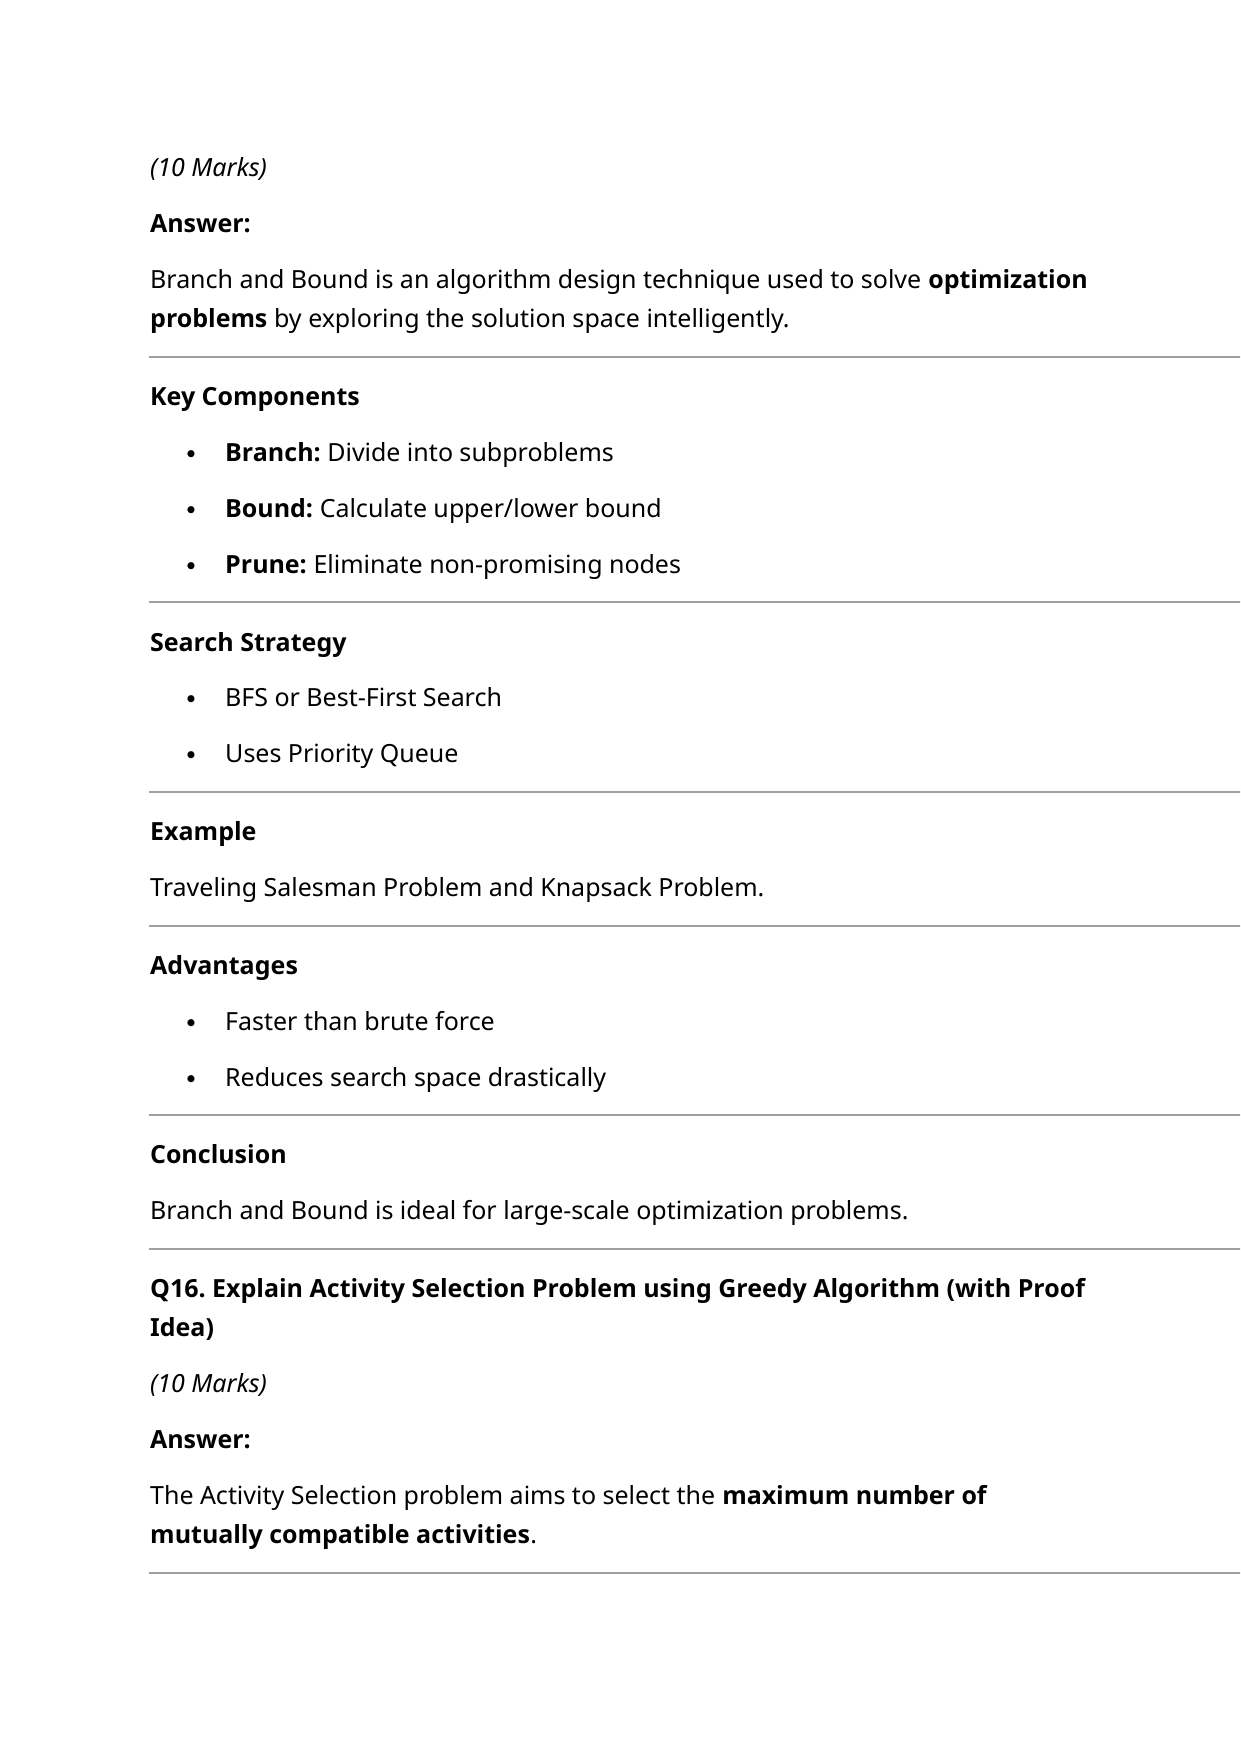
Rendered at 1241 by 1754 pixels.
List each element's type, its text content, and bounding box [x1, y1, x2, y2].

text Example [150, 814, 1090, 848]
text Advantages [150, 947, 1090, 982]
text Q16. Explain Activity Selection Problem using Greedy Algorithm (with Proof Idea) [150, 1271, 1090, 1344]
list BFS or Best-First Search [187, 680, 1090, 714]
text (10 Marks) [150, 1366, 1090, 1400]
list Uses Priority Queue [187, 736, 1090, 770]
text Answer: [150, 1422, 1090, 1456]
text Branch and Bound is ideal for large-scale optimization problems. [150, 1193, 1090, 1227]
text Traveling Salesman Problem and Knapsack Problem. [150, 869, 1090, 904]
text Search Strategy [150, 624, 1090, 658]
list Reduces search space drastically [187, 1059, 1090, 1093]
text Key Components [150, 379, 1090, 413]
list Prune: Eliminate non-promising nodes [187, 546, 1090, 580]
text Answer: [150, 206, 1090, 240]
text Branch and Bound is an algorithm design technique used to solve optimization problems by exploring the solution space intelligently. [150, 262, 1090, 335]
list Faster than brute force [187, 1003, 1090, 1037]
text The Activity Selection problem aims to select the maximum number of mutually compatible activities. [150, 1477, 1090, 1551]
list Bound: Calculate upper/lower bound [187, 490, 1090, 524]
list Branch: Divide into subproblems [187, 434, 1090, 469]
text Conclusion [150, 1137, 1090, 1171]
text (10 Marks) [150, 150, 1090, 184]
